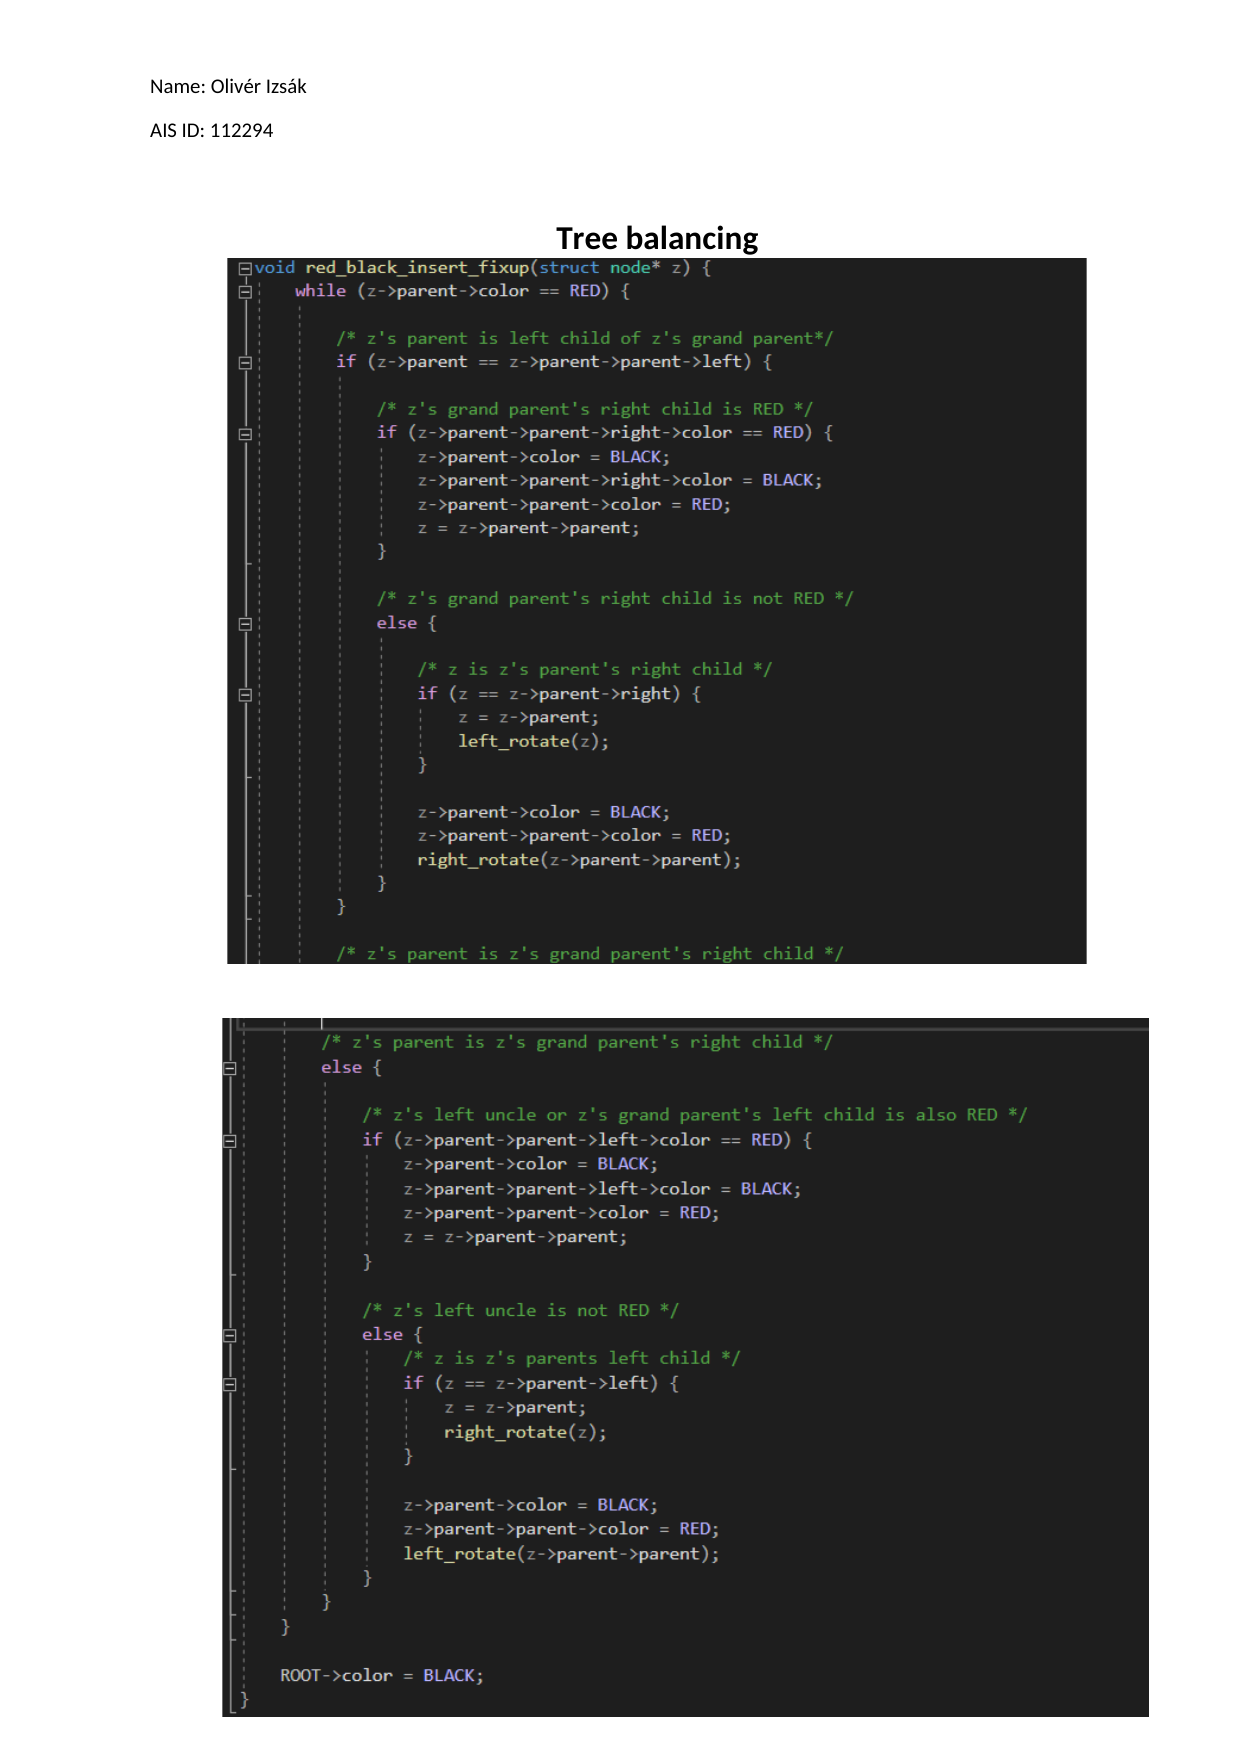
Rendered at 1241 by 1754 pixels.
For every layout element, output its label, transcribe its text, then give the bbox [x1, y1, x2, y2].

text Tree balancing [224, 217, 1090, 963]
